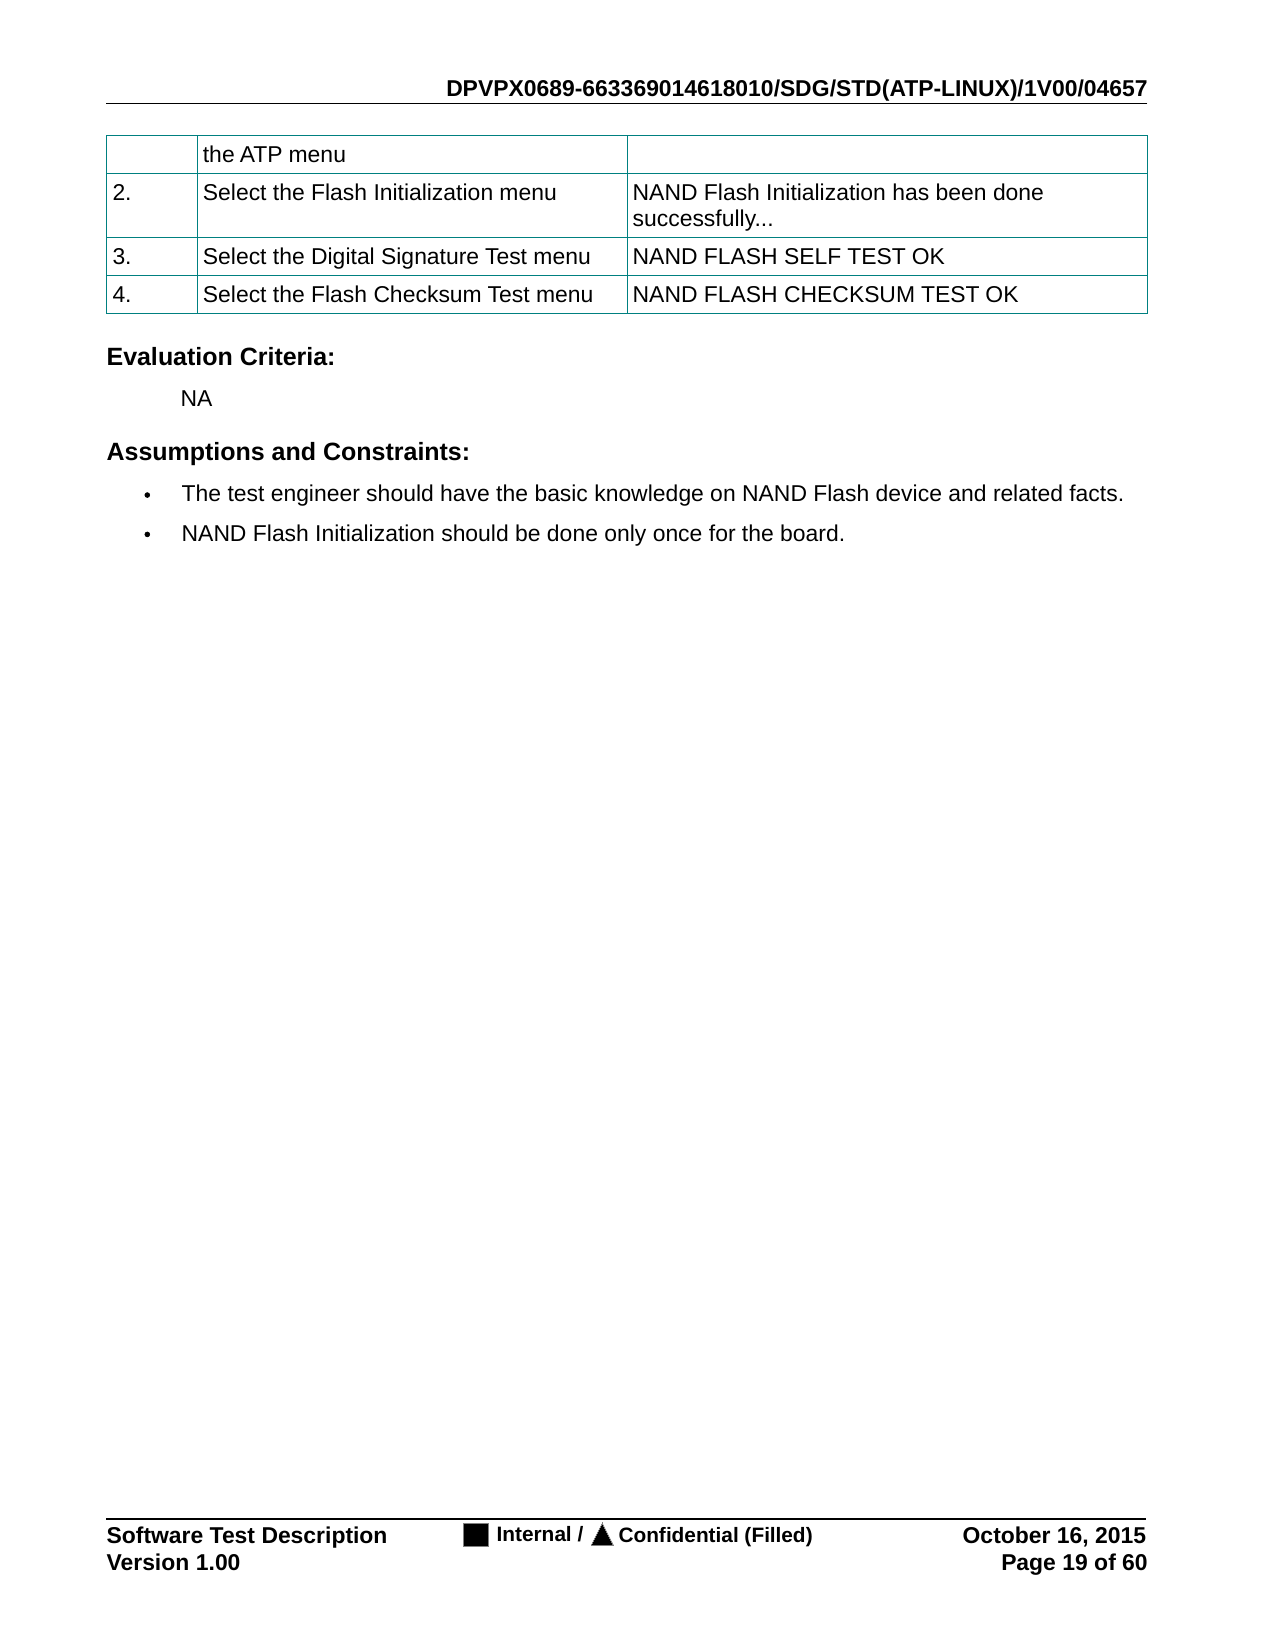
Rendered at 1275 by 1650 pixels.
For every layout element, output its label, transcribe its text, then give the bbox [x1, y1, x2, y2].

table_cell [107, 174, 197, 237]
text Evaluation Criteria: [106, 342, 1147, 371]
table_cell NAND FLASH CHECKSUM TEST OK [628, 276, 1147, 313]
table_cell Select the Digital Signature Test menu [198, 238, 627, 275]
table_cell [107, 238, 197, 275]
table_cell Select the Flash Checksum Test menu [198, 276, 627, 313]
table_cell the ATP menu [198, 136, 627, 173]
table_cell [628, 136, 1147, 173]
table_cell [107, 276, 197, 313]
table_cell NAND Flash Initialization has been done successfully... [628, 174, 1147, 237]
list The test engineer should have the basic knowledge on NAND Flash device and related facts. [144, 480, 1147, 506]
table_cell NAND FLASH SELF TEST OK [628, 238, 1147, 275]
table_cell [107, 136, 197, 173]
text Assumptions and Constraints: [106, 437, 1147, 466]
list NAND Flash Initialization should be done only once for the board. [144, 519, 1147, 546]
text NA [106, 385, 1147, 411]
table_cell Select the Flash Initialization menu [198, 174, 627, 237]
